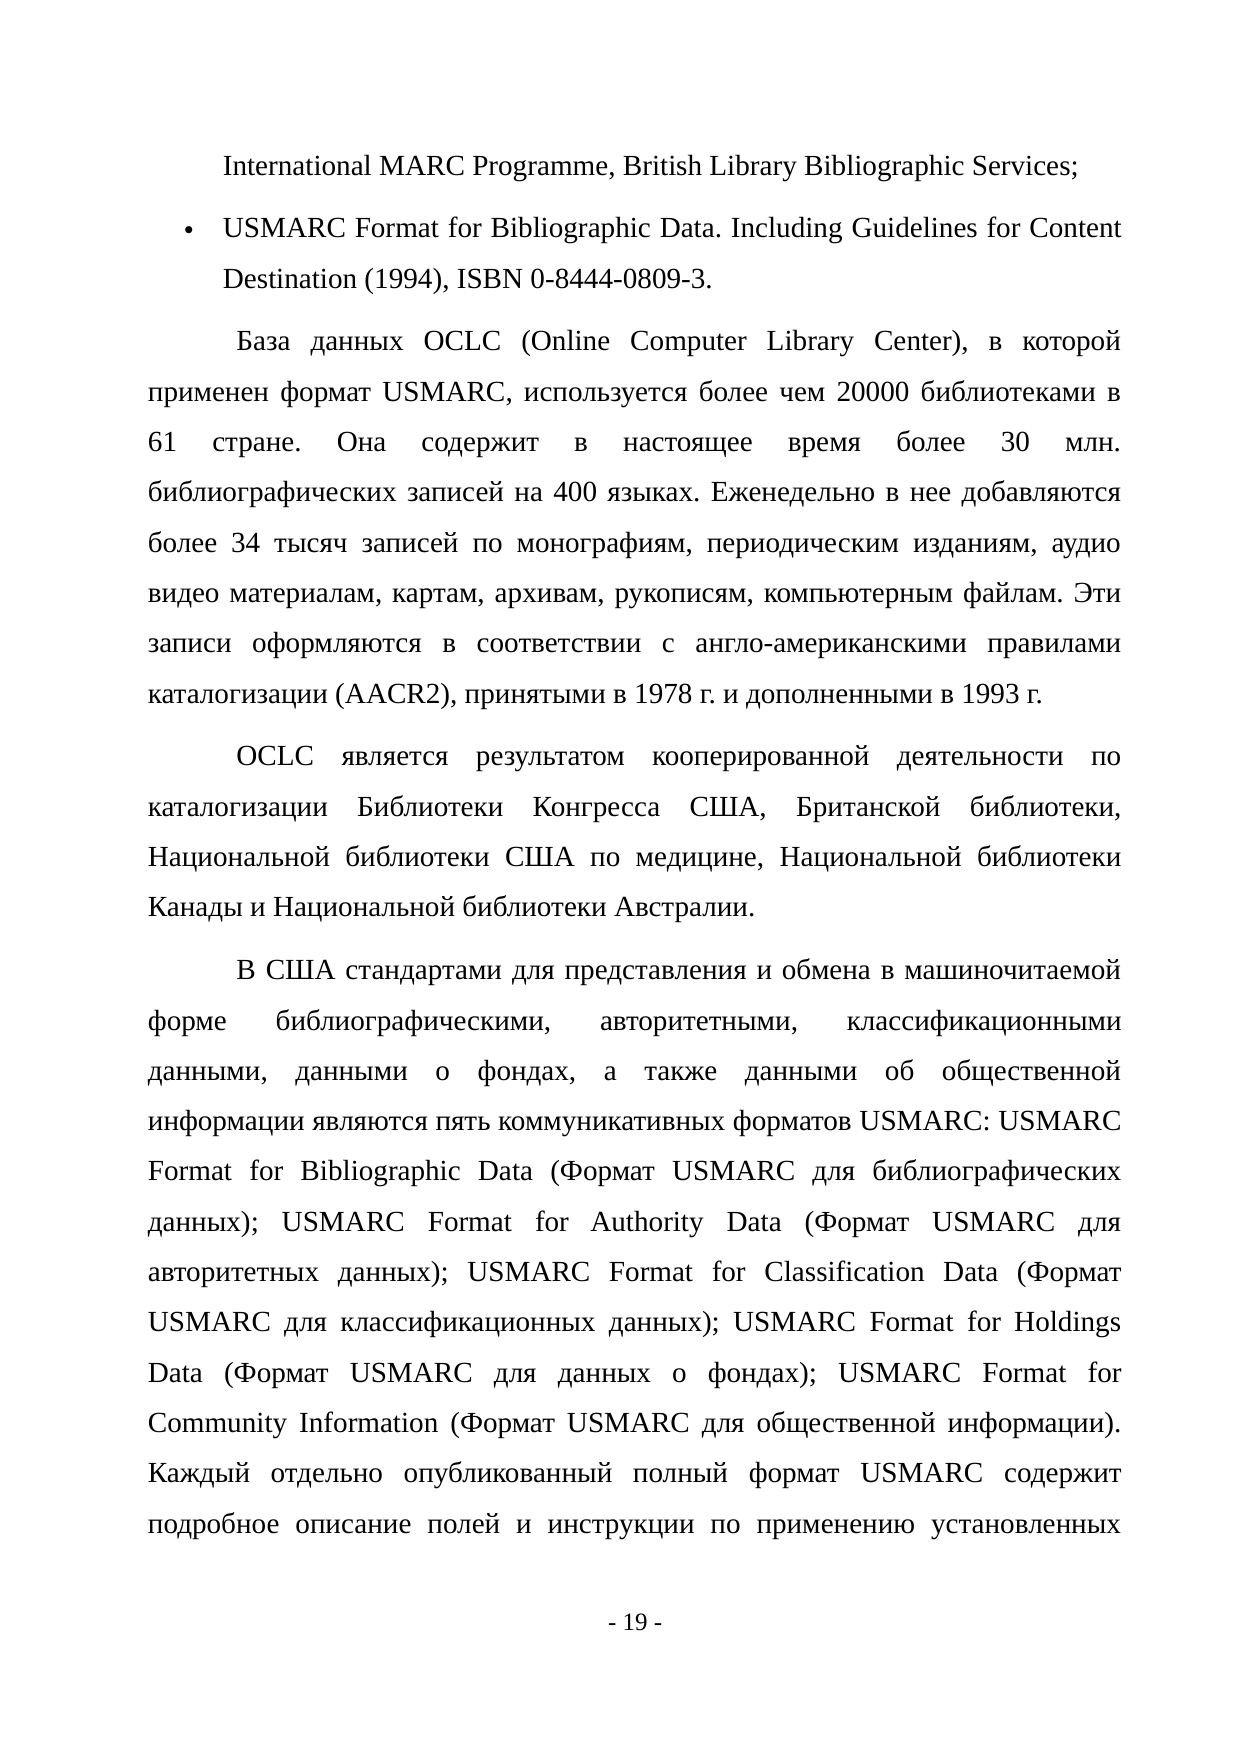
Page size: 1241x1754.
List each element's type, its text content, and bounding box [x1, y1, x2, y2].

text OCLC является результатом кооперированной деятельности по каталогизации Библиотеки Конгресса США, Британской библиотеки, Национальной библиотеки США по медицине, Национальной библиотеки Канады и Национальной библиотеки Австралии. [148, 738, 1122, 923]
list USMARC Format for Bibliographic Data. Including Guidelines for Content Destination (1994), ISBN 0-8444-0809-3. [185, 210, 1122, 294]
text База данных OCLC (Online Computer Library Center), в которой применен формат USMARC, используется более чем 20000 библиотеками в 61 стране. Она содержит в настоящее время более 30 млн. библиографических записей на 400 языках. Еженедельно в нее добавляются более 34 тысяч записей по монографиям, периодическим изданиям, аудио видео материалам, картам, архивам, рукописям, компьютерным файлам. Эти записи оформляются в соответствии с англо-американскими правилами каталогизации (AACR2), принятыми в 1978 г. и дополненными в 1993 г. [148, 323, 1122, 709]
text В США стандартами для представления и обмена в машиночитаемой форме библиографическими, авторитетными, классификационными данными, данными о фондах, а также данными об общественной информации являются пять коммуникативных форматов USMARC: USMARC Format for Bibliographic Data (Формат USMARC для библиографических данных); USMARC Format for Authority Data (Формат USMARC для авторитетных данных); USMARC Format for Classification Data (Формат USMARC для классификационных данных); USMARC Format for Holdings Data (Формат USMARC для данных о фондах); USMARC Format for Community Information (Формат USMARC для общественной информации). Каждый отдельно опубликованный полный формат USMARC содержит подробное описание полей и инструкции по применению установленных [148, 952, 1122, 1539]
list International MARC Programme, British Library Bibliographic Services; [185, 148, 1122, 181]
